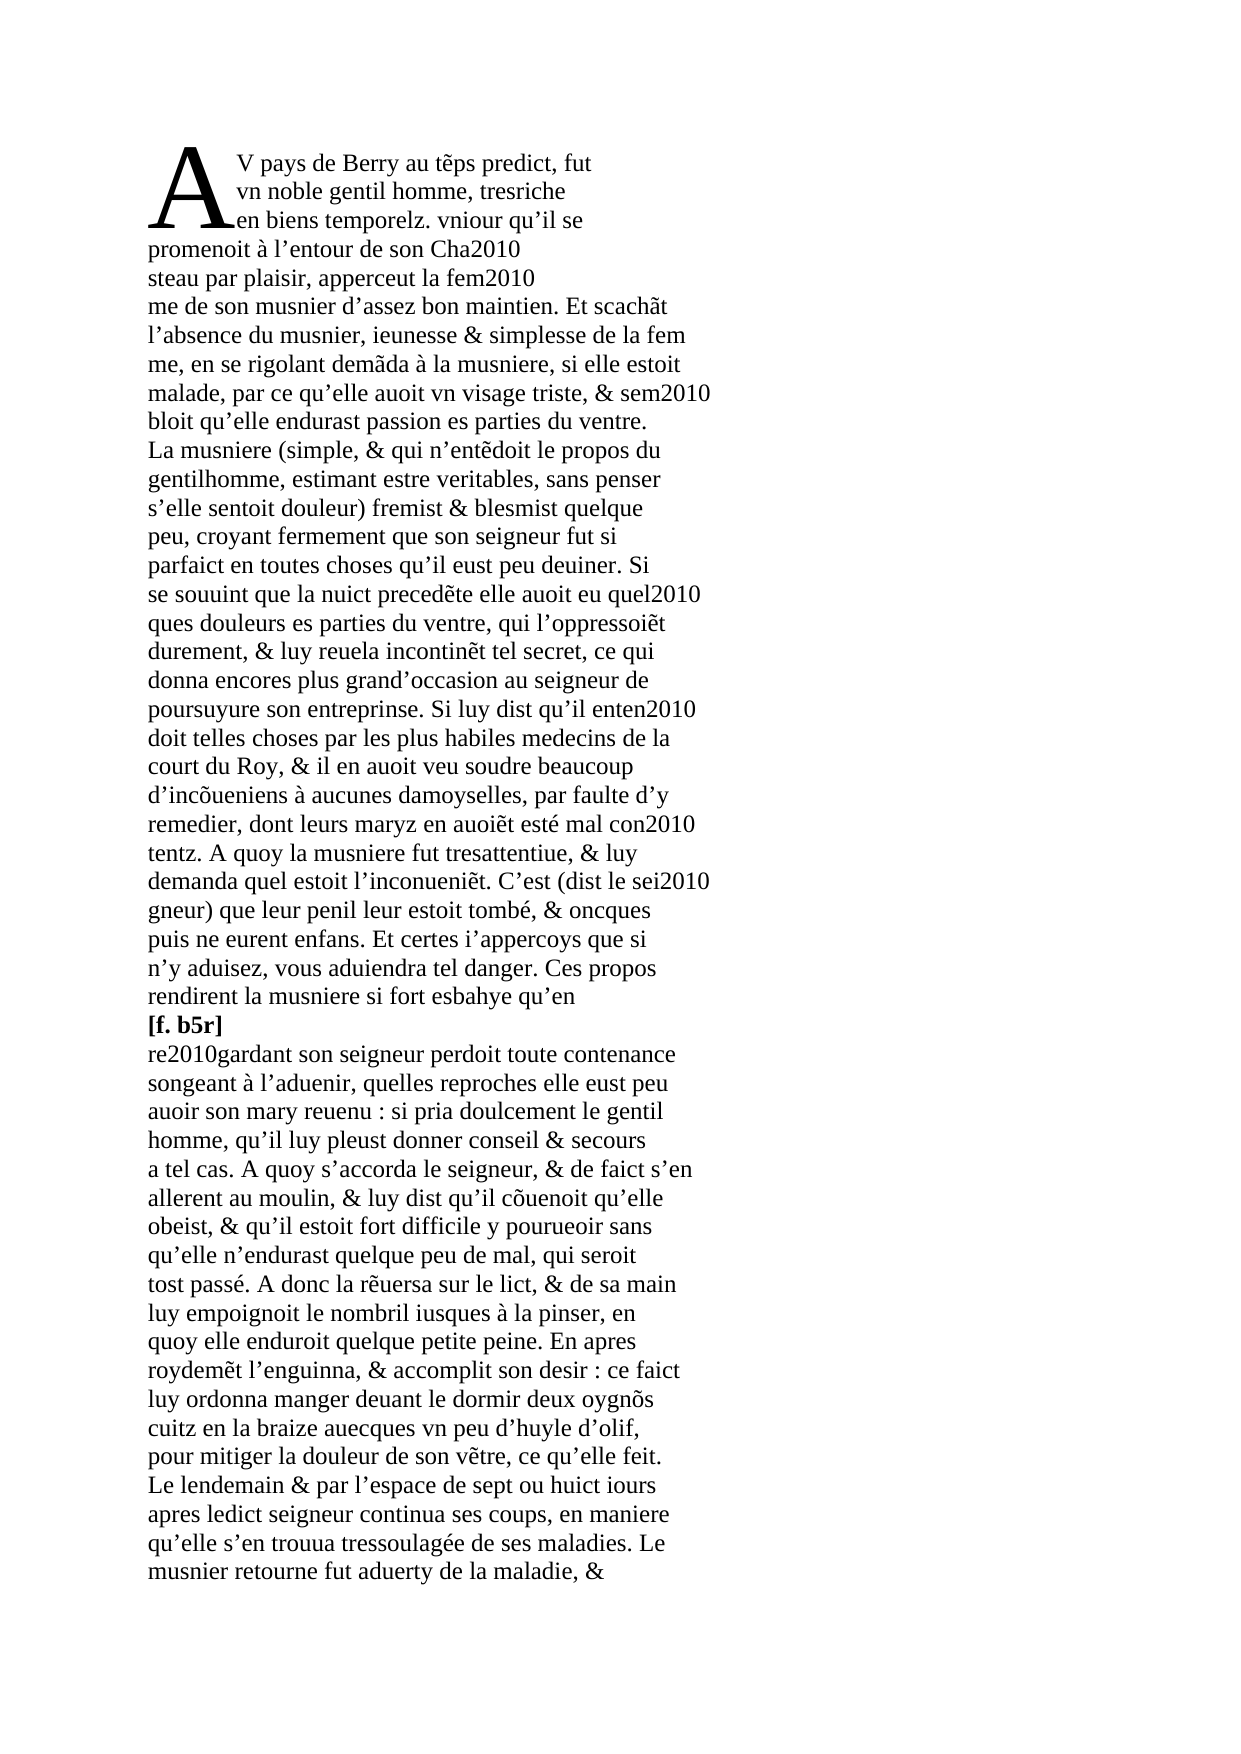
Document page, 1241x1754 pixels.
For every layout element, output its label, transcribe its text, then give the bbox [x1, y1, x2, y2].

text AV pays de Berry au tẽps predict, fut vn noble gentil homme, tresriche en biens temporelz. vniour qu’il se promenoit à l’entour de son Cha2010 steau par plaisir, apperceut la fem2010 me de son musnier d’assez bon maintien. Et scachãt l’absence du musnier, ieunesse & simplesse de la fem me, en se rigolant demãda à la musniere, si elle estoit malade, par ce qu’elle auoit vn visage triste, & sem2010 bloit qu’elle endurast passion es parties du ventre. La musniere (simple, & qui n’entẽdoit le propos du gentilhomme, estimant estre veritables, sans penser s’elle sentoit douleur) fremist & blesmist quelque peu, croyant fermement que son seigneur fut si parfaict en toutes choses qu’il eust peu deuiner. Si se souuint que la nuict precedẽte elle auoit eu quel2010 ques douleurs es parties du ventre, qui l’oppressoiẽt durement, & luy reuela incontinẽt tel secret, ce qui donna encores plus grand’occasion au seigneur de poursuyure son entreprinse. Si luy dist qu’il enten2010 doit telles choses par les plus habiles medecins de la court du Roy, & il en auoit veu soudre beaucoup d’incõueniens à aucunes damoyselles, par faulte d’y remedier, dont leurs maryz en auoiẽt esté mal con2010 tentz. A quoy la musniere fut tresattentiue, & luy demanda quel estoit l’inconueniẽt. C’est (dist le sei2010 gneur) que leur penil leur estoit tombé, & oncques puis ne eurent enfans. Et certes i’appercoys que si n’y aduisez, vous aduiendra tel danger. Ces propos rendirent la musniere si fort esbahye qu’en [f. b5r] re2010gardant son seigneur perdoit toute contenance songeant à l’aduenir, quelles reproches elle eust peu auoir son mary reuenu : si pria doulcement le gentil homme, qu’il luy pleust donner conseil & secours a tel cas. A quoy s’accorda le seigneur, & de faict s’en allerent au moulin, & luy dist qu’il cõuenoit qu’elle obeist, & qu’il estoit fort difficile y pourueoir sans qu’elle n’endurast quelque peu de mal, qui seroit tost passé. A donc la rẽuersa sur le lict, & de sa main luy empoignoit le nombril iusques à la pinser, en quoy elle enduroit quelque petite peine. En apres roydemẽt l’enguinna, & accomplit son desir : ce faict luy ordonna manger deuant le dormir deux oygnõs cuitz en la braize auecques vn peu d’huyle d’olif, pour mitiger la douleur de son vẽtre, ce qu’elle feit. Le lendemain & par l’espace de sept ou huict iours apres ledict seigneur continua ses coups, en maniere qu’elle s’en trouua tressoulagée de ses maladies. Le musnier retourne fut aduerty de la maladie, & [148, 148, 1093, 1585]
